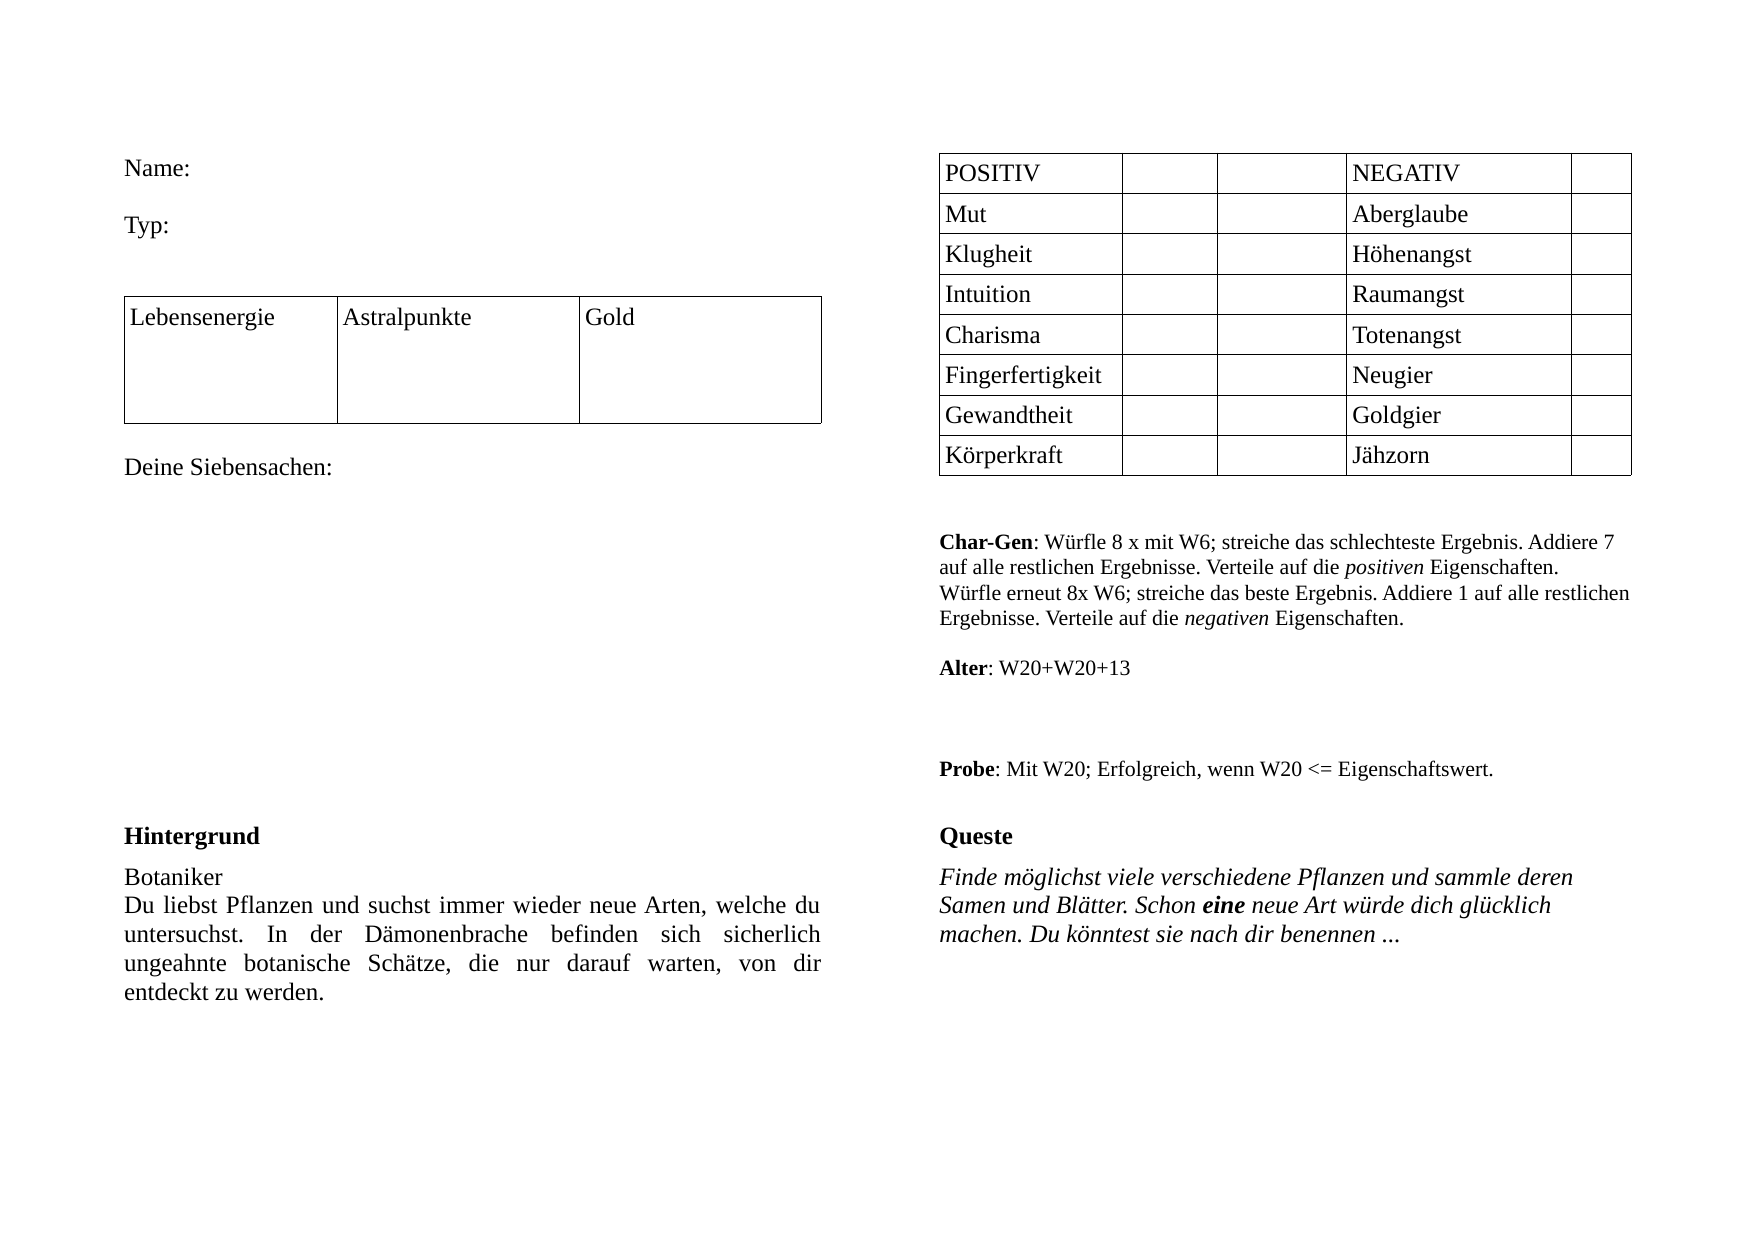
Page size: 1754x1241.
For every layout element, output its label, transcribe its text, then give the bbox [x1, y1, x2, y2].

table_cell Mut [940, 194, 1122, 233]
table_cell Totenangst [1347, 315, 1571, 354]
table_cell Botaniker Du liebst Pflanzen und suchst immer wieder neue Arten, welche du untersuchst. In der Dämonenbrache befinden sich sicherlich ungeahnte botanische Schätze, die nur darauf warten, von dir entdeckt zu werden. [118, 856, 827, 1011]
table_cell [1218, 194, 1346, 233]
table_header [1572, 154, 1631, 193]
table_cell [1123, 234, 1217, 273]
table_cell Körperkraft [940, 436, 1122, 475]
table_cell [1123, 194, 1217, 233]
table_cell Queste [933, 816, 1636, 856]
table_cell Fingerfertigkeit [940, 355, 1122, 394]
table_cell Aberglaube [1347, 194, 1571, 233]
table_cell Hintergrund [118, 816, 827, 856]
table_cell [1218, 355, 1346, 394]
table_header Char-Gen: Würfle 8 x mit W6; streiche das schlechteste Ergebnis. Addiere 7 auf alle restlichen Ergebnisse. Verteile auf die positiven Eigenschaften. Würfle erneut 8x W6; streiche das beste Ergebnis. Addiere 1 auf alle restlichen Ergebnisse. Verteile auf die negativen Eigenschaften. Alter: W20+W20+13 Probe: Mit W20; Erfolgreich, wenn W20 <= Eigenschaftswert. [933, 147, 1636, 816]
table_cell Intuition [940, 275, 1122, 314]
table_cell [1572, 234, 1631, 273]
table_cell [1572, 396, 1631, 435]
table_header [1123, 154, 1217, 193]
table_cell Klugheit [940, 234, 1122, 273]
table_cell [1572, 275, 1631, 314]
table_header Gold [580, 297, 821, 423]
table_cell [1123, 355, 1217, 394]
table_cell [1218, 436, 1346, 475]
table_header POSITIV [940, 154, 1122, 193]
table_cell [1572, 315, 1631, 354]
table_cell [1572, 436, 1631, 475]
table_cell [1123, 436, 1217, 475]
table_cell Goldgier [1347, 396, 1571, 435]
table_cell [1123, 315, 1217, 354]
table_cell [1218, 315, 1346, 354]
table_cell Charisma [940, 315, 1122, 354]
table_header NEGATIV [1347, 154, 1571, 193]
table_cell [1218, 275, 1346, 314]
table_cell [1123, 396, 1217, 435]
table_header Astralpunkte [338, 297, 579, 423]
table_cell Neugier [1347, 355, 1571, 394]
table_cell [827, 856, 933, 1011]
table_cell [1218, 396, 1346, 435]
table_cell [827, 816, 933, 856]
table_cell Höhenangst [1347, 234, 1571, 273]
table_header [1218, 154, 1346, 193]
table_cell [1123, 275, 1217, 314]
table_cell Finde möglichst viele verschiedene Pflanzen und sammle deren Samen und Blätter. Schon eine neue Art würde dich glücklich machen. Du könntest sie nach dir benennen ... [933, 856, 1636, 1011]
table_cell [1218, 234, 1346, 273]
table_header Lebensenergie [125, 297, 337, 423]
table_header Name: Typ: Deine Siebensachen: [118, 147, 827, 816]
table_cell Jähzorn [1347, 436, 1571, 475]
table_cell [1572, 355, 1631, 394]
table_header [827, 147, 933, 816]
table_cell Gewandtheit [940, 396, 1122, 435]
table_cell [1572, 194, 1631, 233]
table_cell Raumangst [1347, 275, 1571, 314]
